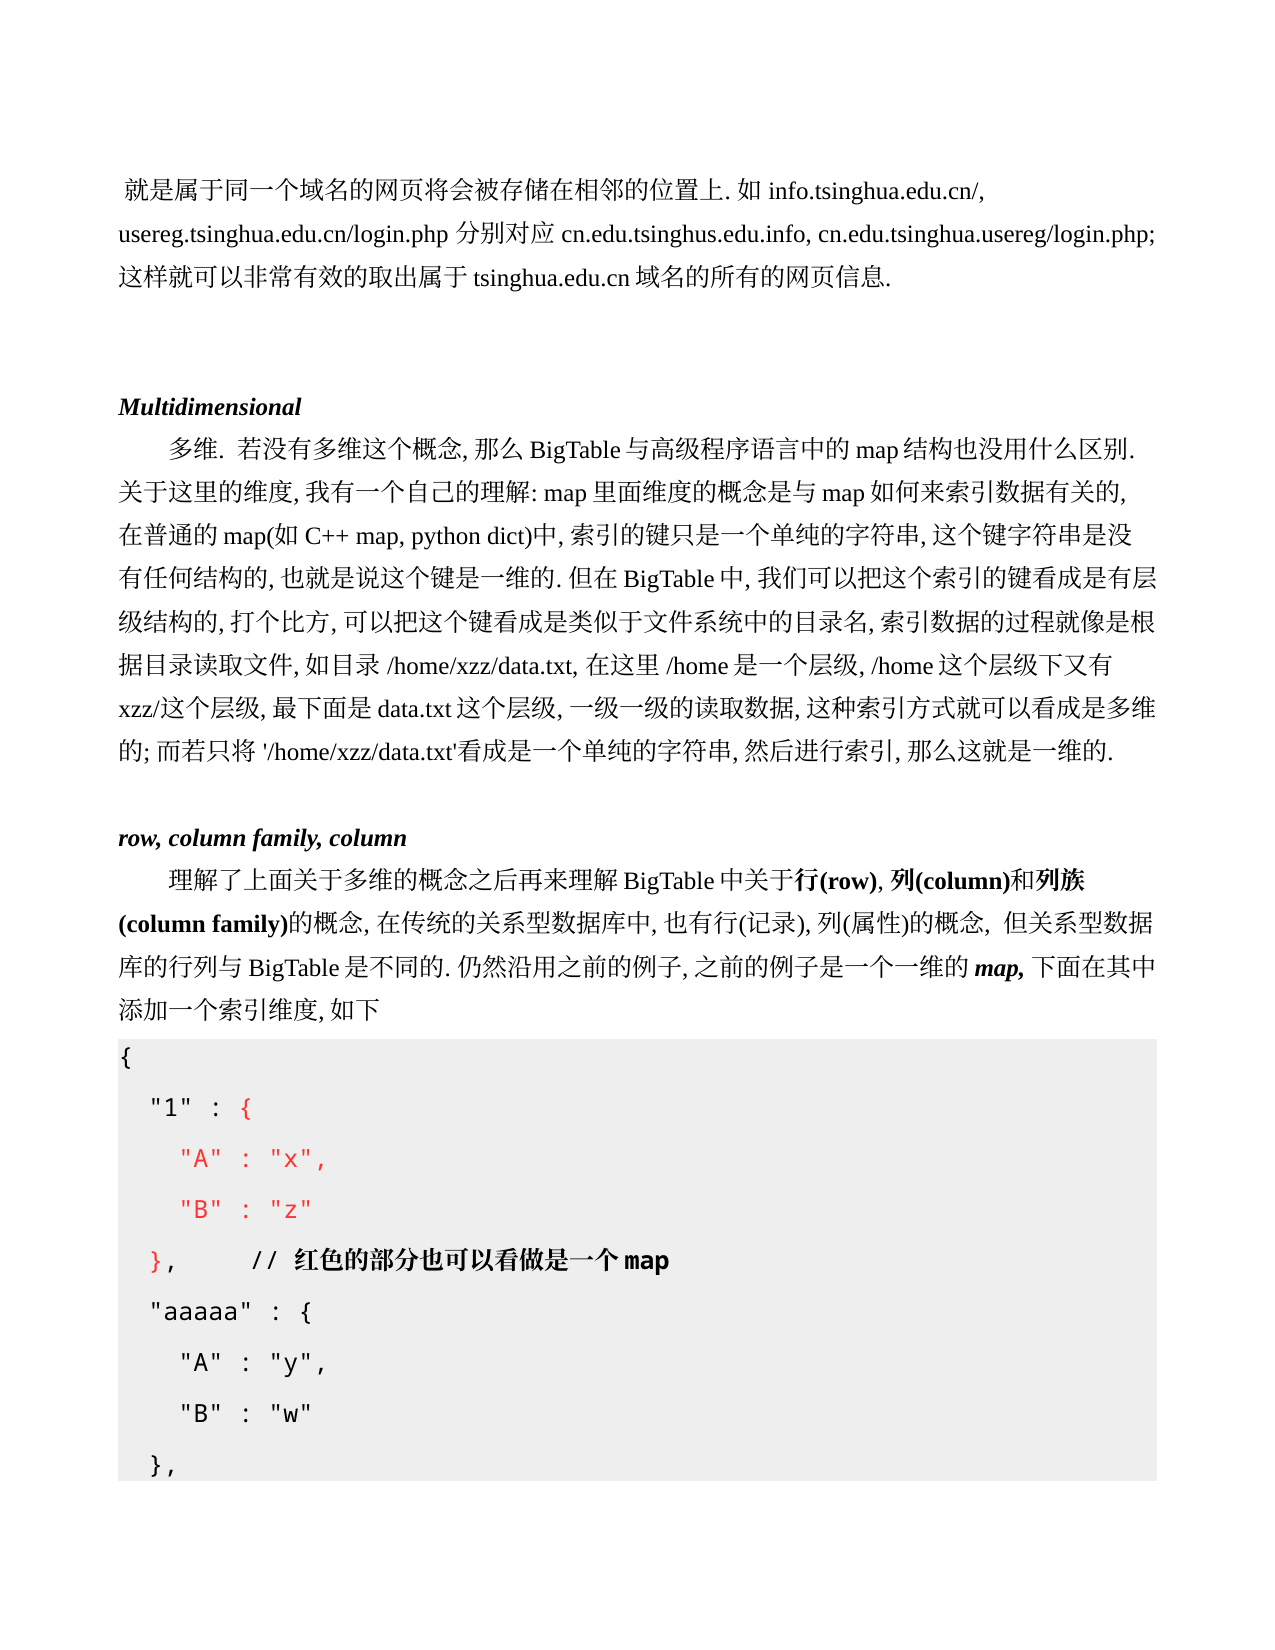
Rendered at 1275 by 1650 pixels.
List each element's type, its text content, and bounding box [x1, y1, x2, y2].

text }, // 红色的部分也可以看做是一个map [118, 1243, 1157, 1277]
text "A" : "x", [118, 1141, 1157, 1175]
text Multidimensional [118, 392, 1157, 421]
text "B" : "w" [118, 1396, 1157, 1430]
text { [118, 1039, 1157, 1073]
text row, column family, column [118, 823, 1157, 852]
text "B" : "z" [118, 1192, 1157, 1226]
text "aaaaa" : { [118, 1294, 1157, 1328]
text }, [118, 1447, 1157, 1481]
text 理解了上面关于多维的概念之后再来理解BigTable中关于行(row), 列(column)和列族(column family)的概念, 在传统的关系型数据库中, 也有行(记录), 列(属性)的概念, 但关系型数据库的行列与BigTable是不同的. 仍然沿用之前的例子, 之前的例子是一个一维的map, 下面在其中添加一个索引维度, 如下 [118, 866, 1157, 1024]
text 多维. 若没有多维这个概念, 那么BigTable与高级程序语言中的map结构也没用什么区别. 关于这里的维度, 我有一个自己的理解: map里面维度的概念是与map如何来索引数据有关的, 在普通的map(如C++ map, python dict)中, 索引的键只是一个单纯的字符串, 这个键字符串是没有任何结构的, 也就是说这个键是一维的. 但在BigTable中, 我们可以把这个索引的键看成是有层级结构的, 打个比方, 可以把这个键看成是类似于文件系统中的目录名, 索引数据的过程就像是根据目录读取文件, 如目录 /home/xzz/data.txt, 在这里 /home是一个层级, /home这个层级下又有xzz/这个层级, 最下面是data.txt这个层级, 一级一级的读取数据, 这种索引方式就可以看成是多维的; 而若只将 '/home/xzz/data.txt'看成是一个单纯的字符串, 然后进行索引, 那么这就是一维的. [118, 435, 1157, 766]
text BigTable论文中给出了一个利用键值有序性的应用例子: 若我们需要存储大量的网页信息, 就可以用网页逆转的URL来作为行健, 如www.cnn.com就变为com.cnn.www, 这样做有一个好处, 就是属于同一个域名的网页将会被存储在相邻的位置上. 如 info.tsinghua.edu.cn/, usereg.tsinghua.edu.cn/login.php 分别对应 cn.edu.tsinghus.edu.info, cn.edu.tsinghua.usereg/login.php; 这样就可以非常有效的取出属于tsinghua.edu.cn域名的所有的网页信息. [118, 176, 1157, 291]
text "1" : { [118, 1090, 1157, 1124]
text "A" : "y", [118, 1345, 1157, 1379]
